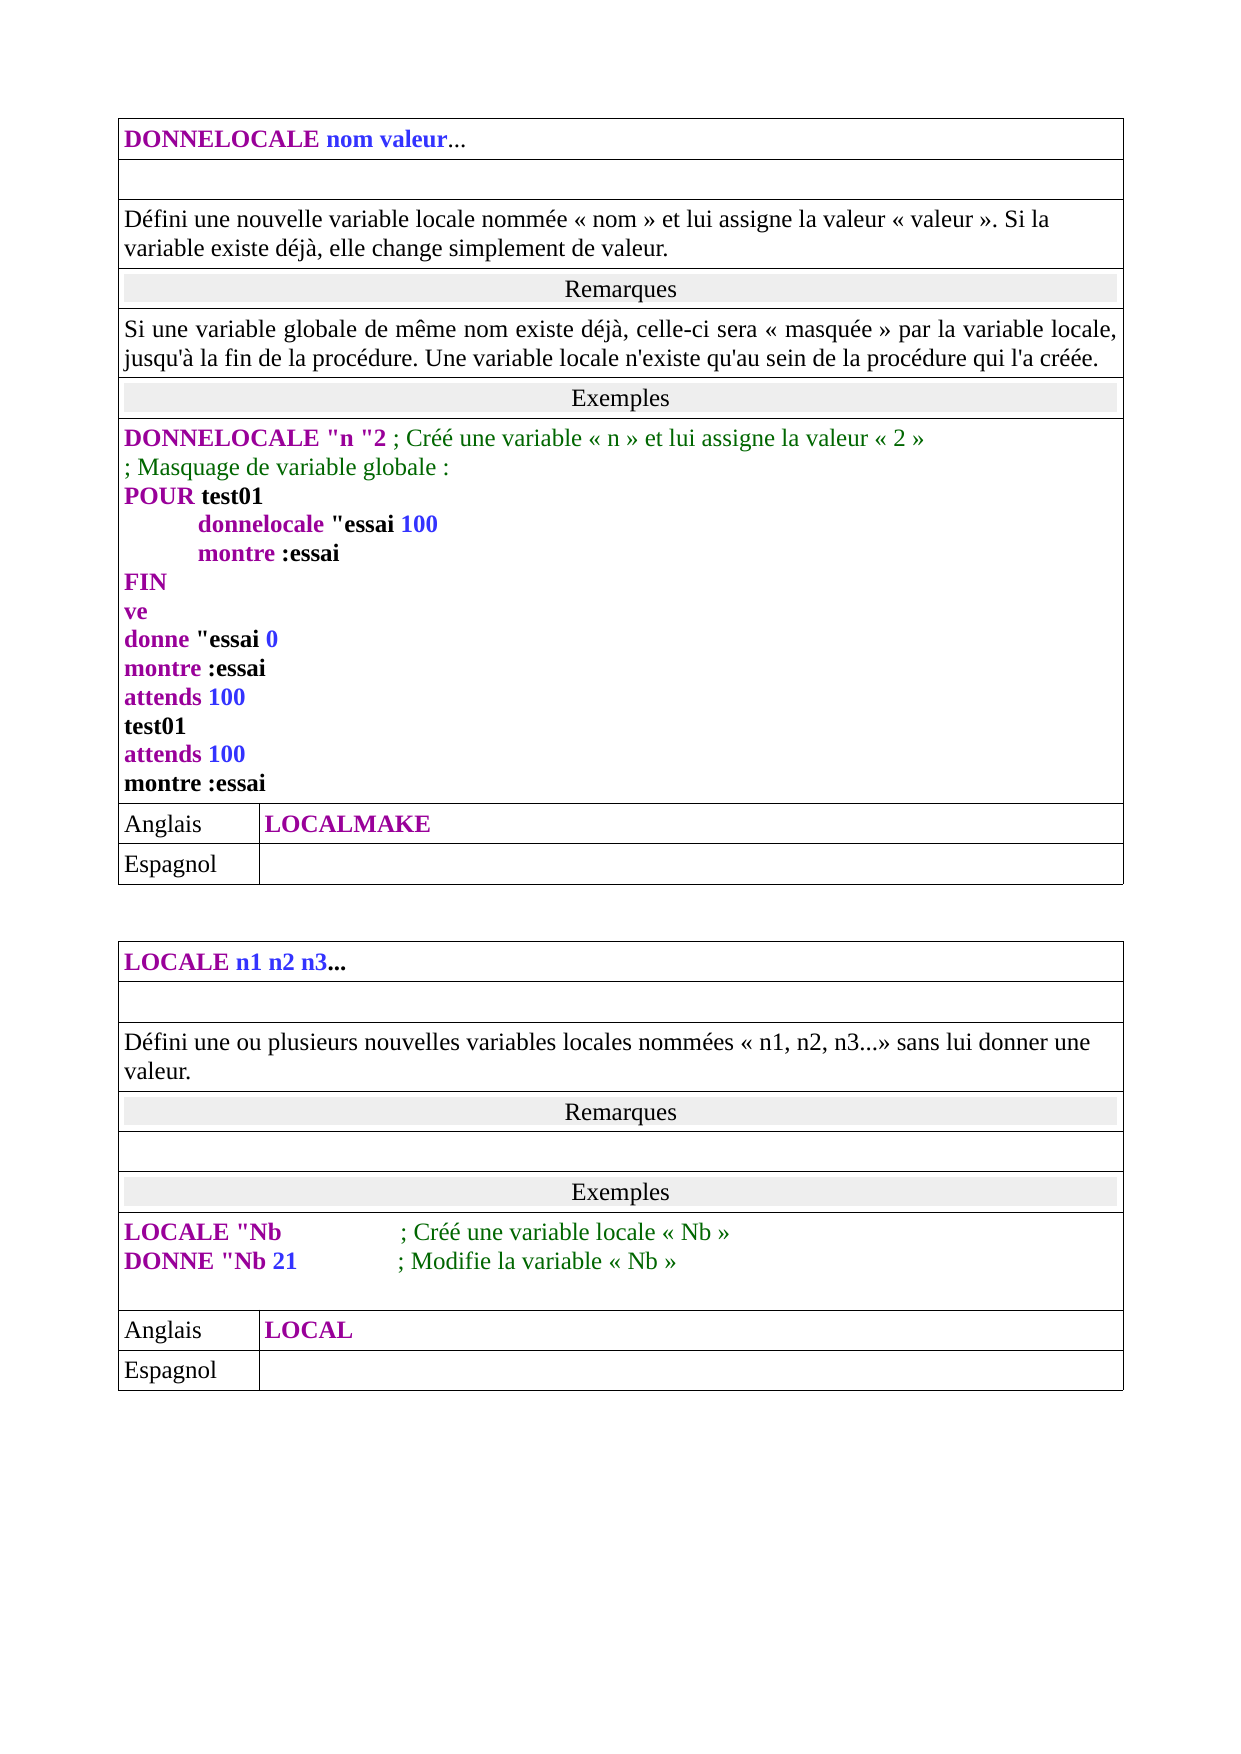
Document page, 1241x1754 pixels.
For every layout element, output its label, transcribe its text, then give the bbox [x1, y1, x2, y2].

table_cell [119, 160, 1123, 199]
table_cell [260, 844, 1123, 883]
table_cell LOCALMAKE [260, 804, 1123, 843]
table_cell Anglais [119, 1311, 259, 1350]
table_cell Défini une nouvelle variable locale nommée « nom » et lui assigne la valeur « valeur ». Si la variable existe déjà, elle change simplement de valeur. [119, 200, 1123, 268]
table_cell Remarques [119, 269, 1123, 308]
table_header DONNELOCALE nom valeur... [119, 119, 1123, 158]
table_cell LOCAL [260, 1311, 1123, 1350]
table_cell DONNELOCALE "n "2 ; Créé une variable « n » et lui assigne la valeur « 2 » ; Masquage de variable globale : POUR test01 donnelocale "essai 100 montre :essai FIN ve donne "essai 0 montre :essai attends 100 test01 attends 100 montre :essai [119, 419, 1123, 803]
table_cell Espagnol [119, 844, 259, 883]
table_header LOCALE n1 n2 n3... [119, 942, 1123, 981]
table_cell Remarques [119, 1092, 1123, 1131]
table_cell Si une variable globale de même nom existe déjà, celle-ci sera « masquée » par la variable locale, jusqu'à la fin de la procédure. Une variable locale n'existe qu'au sein de la procédure qui l'a créée. [119, 309, 1123, 377]
table_cell [119, 1132, 1123, 1171]
table_cell [260, 1351, 1123, 1390]
table_cell [119, 982, 1123, 1022]
table_cell Défini une ou plusieurs nouvelles variables locales nommées « n1, n2, n3...» sans lui donner une valeur. [119, 1023, 1123, 1091]
table_cell Exemples [119, 378, 1123, 417]
table_cell LOCALE "Nb ; Créé une variable locale « Nb » DONNE "Nb 21 ; Modifie la variable « Nb » [119, 1213, 1123, 1309]
table_cell Anglais [119, 804, 259, 843]
table_cell Espagnol [119, 1351, 259, 1390]
table_cell Exemples [119, 1172, 1123, 1212]
